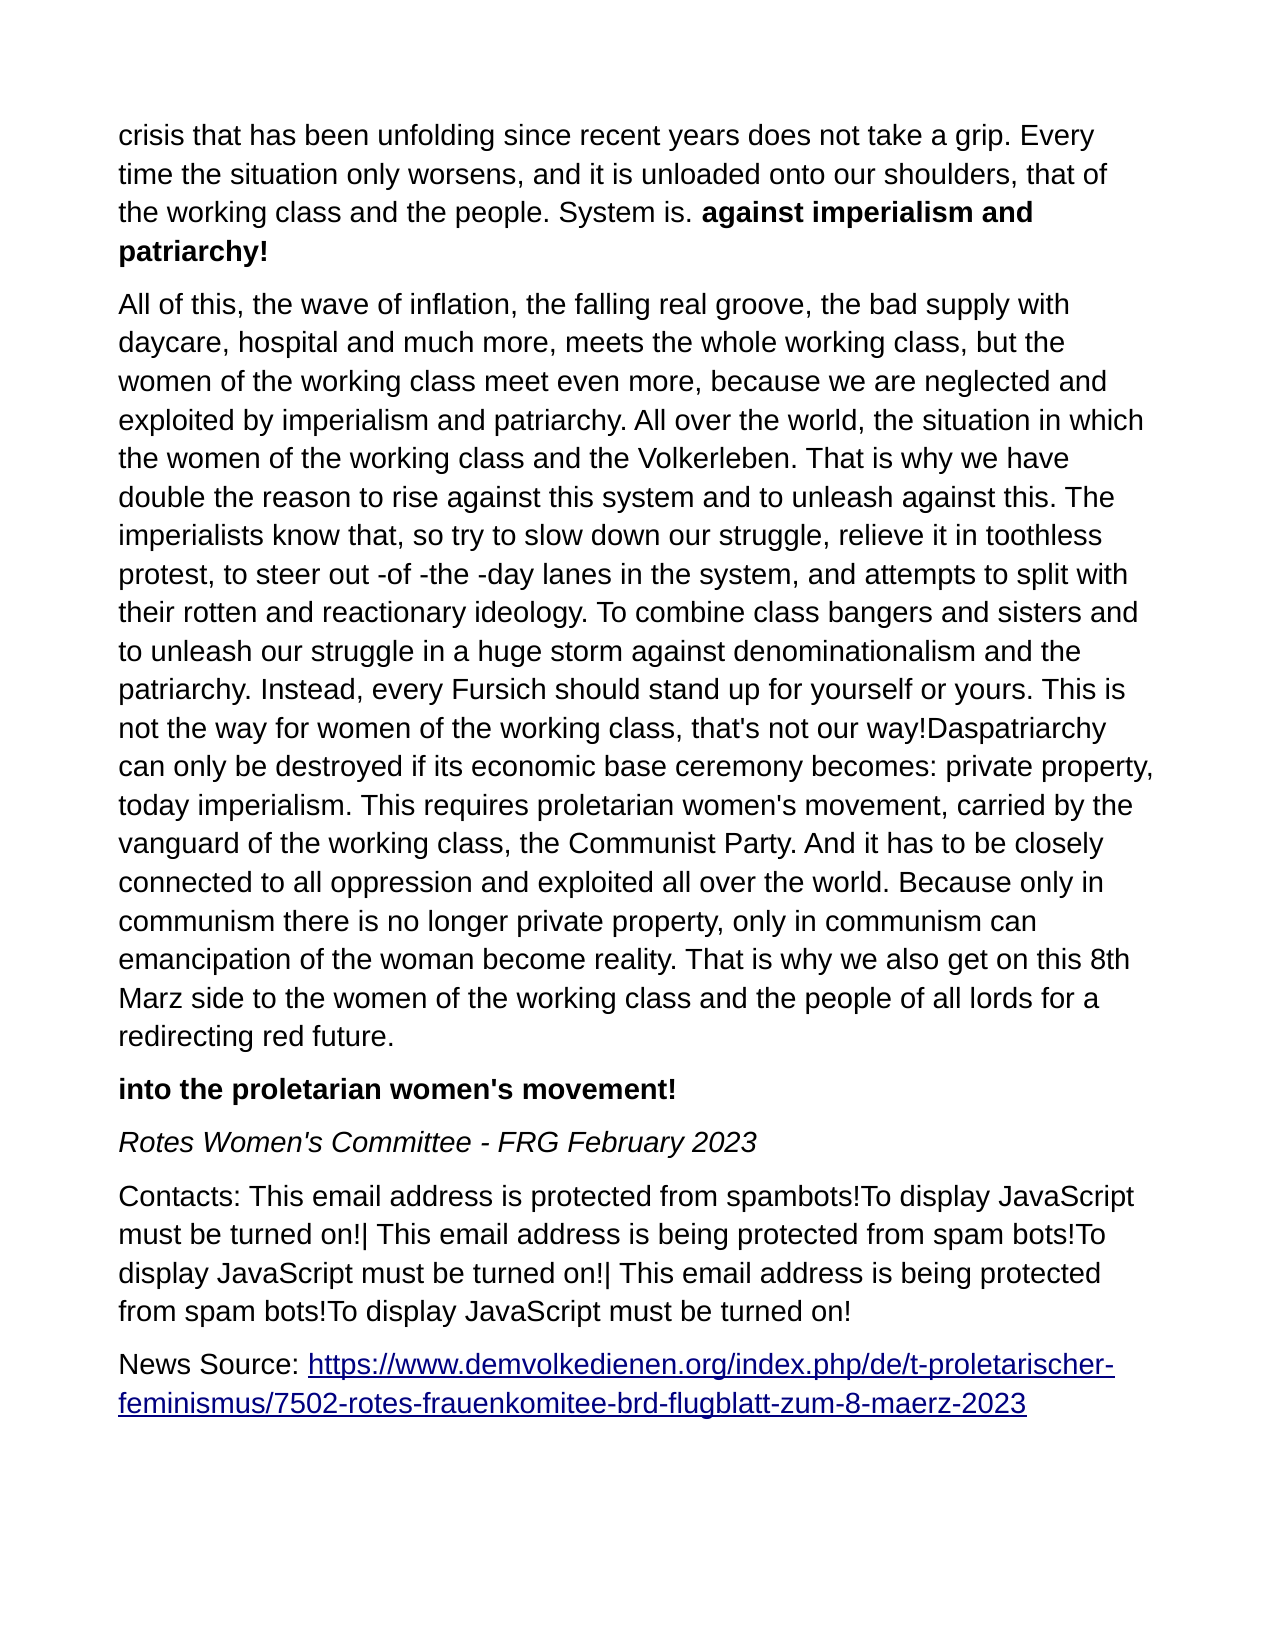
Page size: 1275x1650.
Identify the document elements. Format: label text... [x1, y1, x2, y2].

text Contacts: This email address is protected from spambots!To display JavaScript must be turned on!| This email address is being protected from spam bots!To display JavaScript must be turned on!| This email address is being protected from spam bots!To display JavaScript must be turned on! [118, 1178, 1157, 1328]
text Rotes Women's Committee - FRG February 2023 [118, 1125, 1157, 1159]
text crisis that has been unfolding since recent years does not take a grip. Every time the situation only worsens, and it is unloaded onto our shoulders, that of the working class and the people. System is. against imperialism and patriarchy! [118, 118, 1157, 267]
text All of this, the wave of inflation, the falling real groove, the bad supply with daycare, hospital and much more, meets the whole working class, but the women of the working class meet even more, because we are neglected and exploited by imperialism and patriarchy. All over the world, the situation in which the women of the working class and the Volkerleben. That is why we have double the reason to rise against this system and to unleash against this. The imperialists know that, so try to slow down our struggle, relieve it in toothless protest, to steer out -of -the -day lanes in the system, and attempts to split with their rotten and reactionary ideology. To combine class bangers and sisters and to unleash our struggle in a huge storm against denominationalism and the patriarchy. Instead, every Fursich should stand up for yourself or yours. This is not the way for women of the working class, that's not our way!Daspatriarchy can only be destroyed if its economic base ceremony becomes: private property, today imperialism. This requires proletarian women's movement, carried by the vanguard of the working class, the Communist Party. And it has to be closely connected to all oppression and exploited all over the world. Because only in communism there is no longer private property, only in communism can emancipation of the woman become reality. That is why we also get on this 8th Marz side to the women of the working class and the people of all lords for a redirecting red future. [118, 287, 1157, 1053]
text into the proletarian women's movement! [118, 1072, 1157, 1106]
text News Source: https://www.demvolkedienen.org/index.php/de/t-proletarischer-feminismus/7502-rotes-frauenkomitee-brd-flugblatt-zum-8-maerz-2023 [118, 1347, 1157, 1419]
